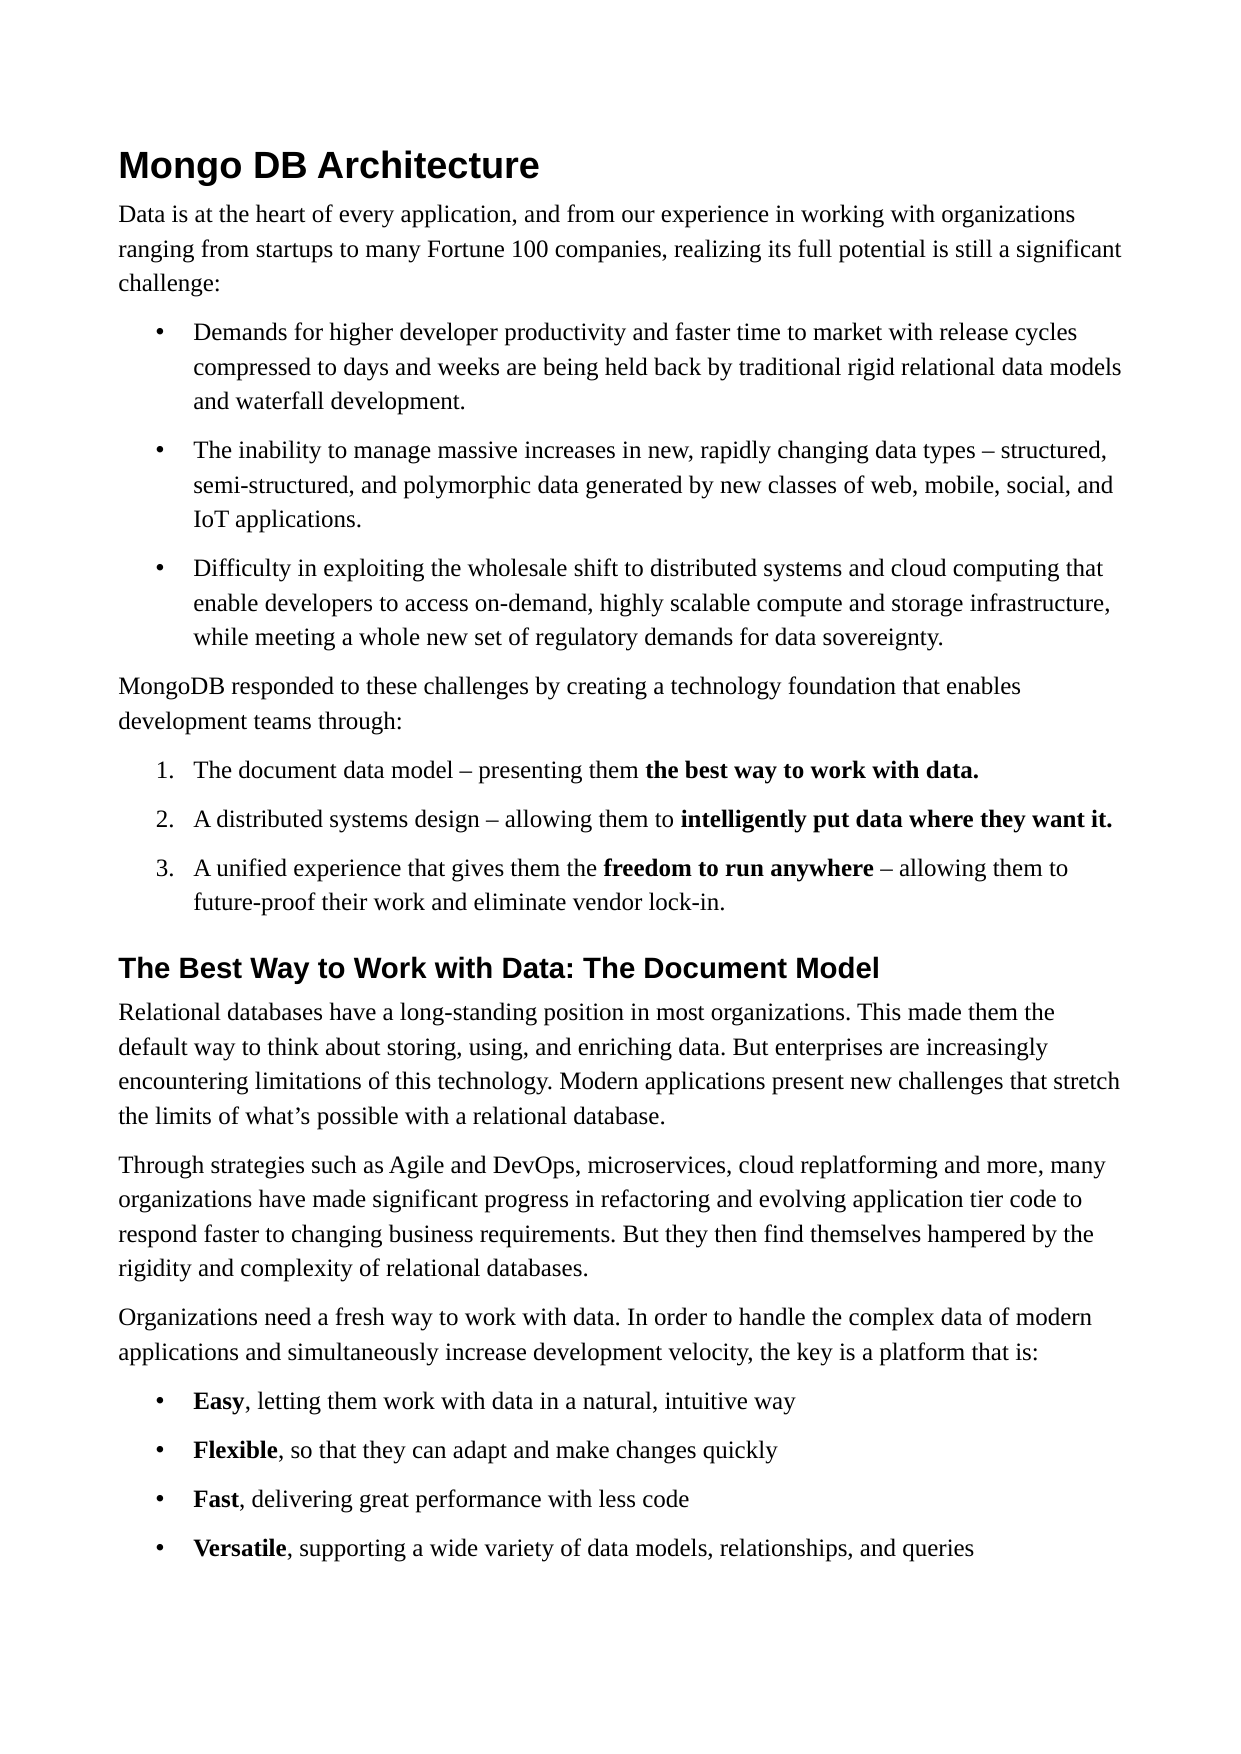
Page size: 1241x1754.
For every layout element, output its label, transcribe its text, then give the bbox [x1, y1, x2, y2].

list The document data model – presenting them the best way to work with data. [156, 755, 1122, 784]
subtitle The Best Way to Work with Data: The Document Model [118, 951, 1122, 985]
list A unified experience that gives them the freedom to run anywhere – allowing them to future-proof their work and eliminate vendor lock-in. [156, 853, 1122, 916]
list Flexible, so that they can adapt and make changes quickly [156, 1435, 1122, 1464]
list Fast, delivering great performance with less code [156, 1484, 1122, 1513]
list Easy, letting them work with data in a natural, intuitive way [156, 1386, 1122, 1415]
list A distributed systems design – allowing them to intelligently put data where they want it. [156, 804, 1122, 833]
text Relational databases have a long-standing position in most organizations. This made them the default way to think about storing, using, and enriching data. But enterprises are increasingly encountering limitations of this technology. Modern applications present new challenges that stretch the limits of what’s possible with a relational database. [118, 997, 1122, 1129]
text Data is at the heart of every application, and from our experience in working with organizations ranging from startups to many Fortune 100 companies, realizing its full potential is still a significant challenge: [118, 199, 1122, 297]
list Versatile, supporting a wide variety of data models, relationships, and queries [156, 1533, 1122, 1562]
subtitle Mongo DB Architecture [118, 143, 1122, 187]
list Demands for higher developer productivity and faster time to market with release cycles compressed to days and weeks are being held back by traditional rigid relational data models and waterfall development. [156, 317, 1122, 415]
text MongoDB responded to these challenges by creating a technology foundation that enables development teams through: [118, 671, 1122, 734]
list Difficulty in exploiting the wholesale shift to distributed systems and cloud computing that enable developers to access on-demand, highly scalable compute and storage infrastructure, while meeting a whole new set of regulatory demands for data sovereignty. [156, 553, 1122, 651]
text Through strategies such as Agile and DevOps, microservices, cloud replatforming and more, many organizations have made significant progress in refactoring and evolving application tier code to respond faster to changing business requirements. But they then find themselves hampered by the rigidity and complexity of relational databases. [118, 1150, 1122, 1282]
list The inability to manage massive increases in new, rapidly changing data types – structured, semi-structured, and polymorphic data generated by new classes of web, mobile, social, and IoT applications. [156, 435, 1122, 533]
text Organizations need a fresh way to work with data. In order to handle the complex data of modern applications and simultaneously increase development velocity, the key is a platform that is: [118, 1302, 1122, 1366]
